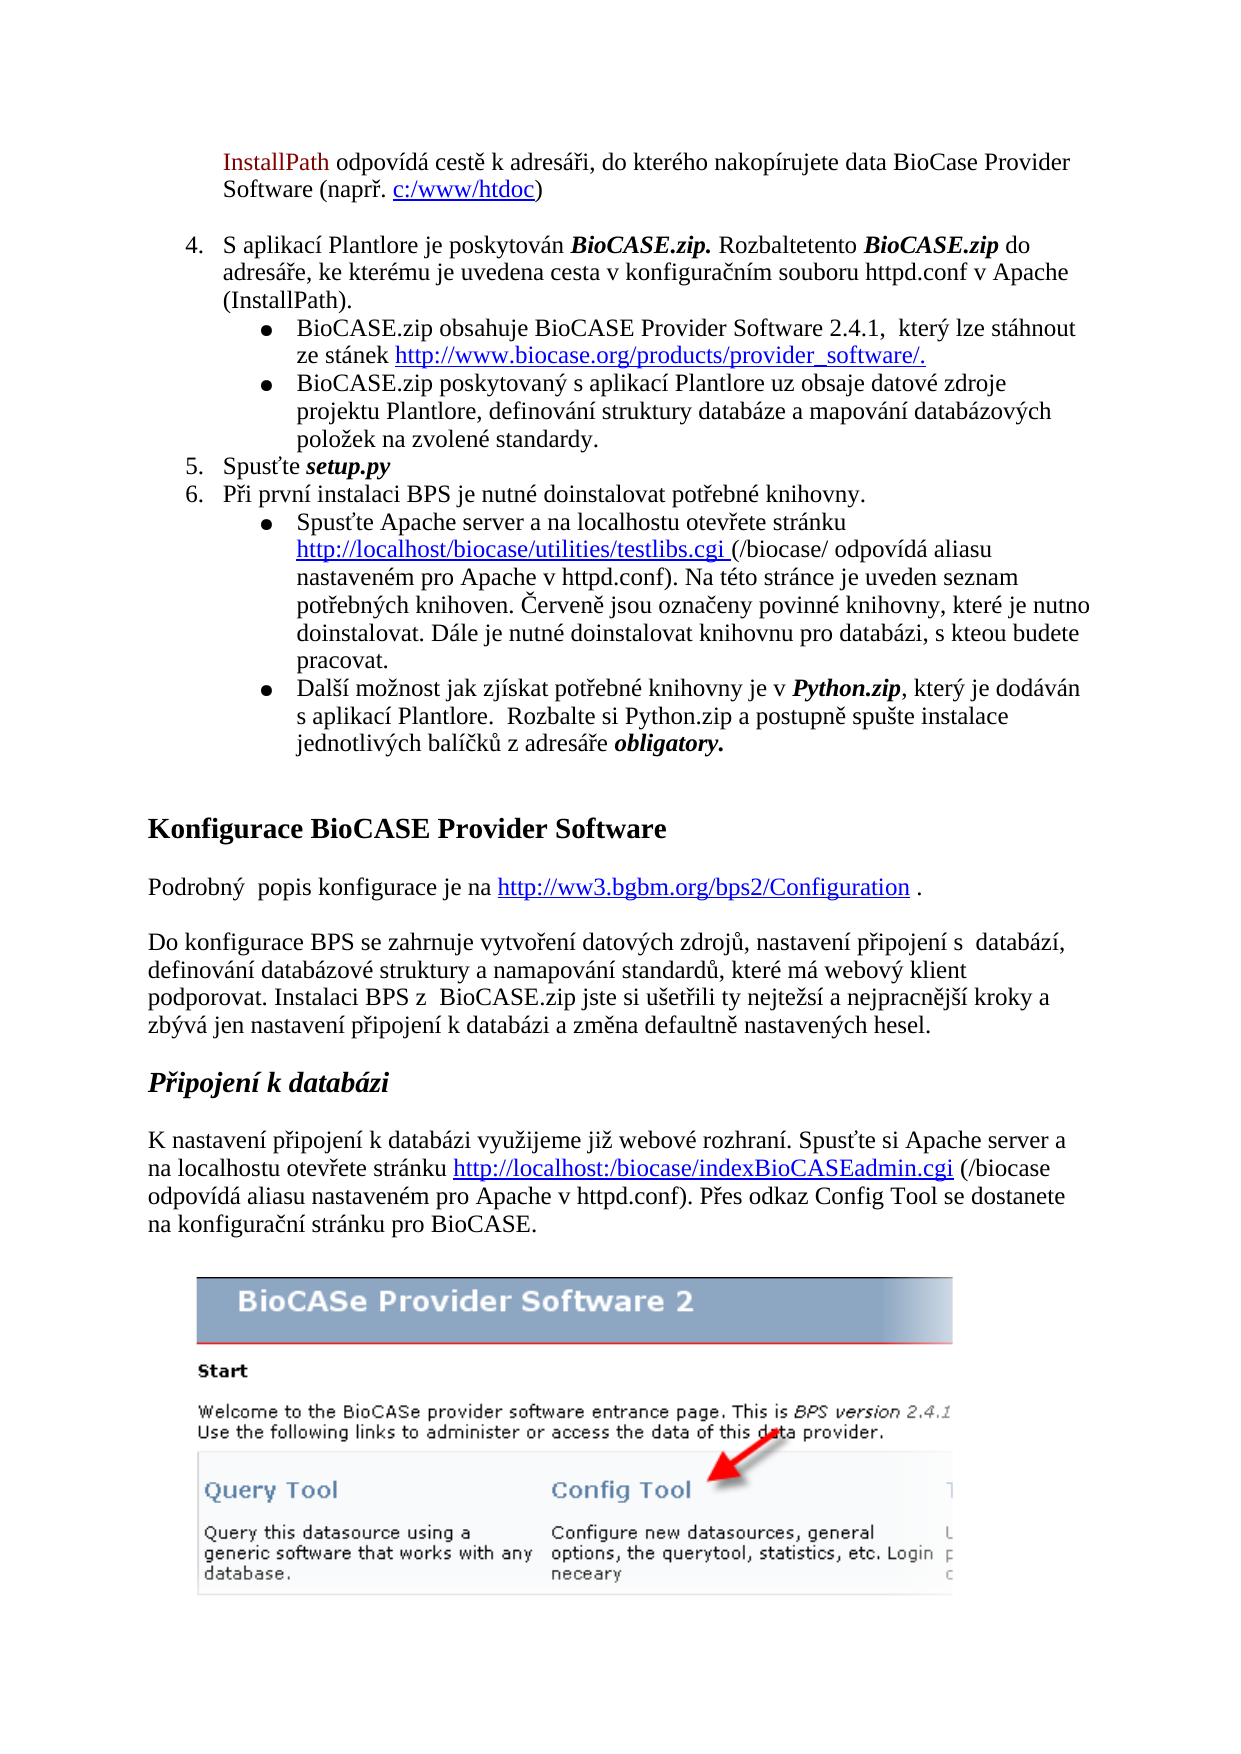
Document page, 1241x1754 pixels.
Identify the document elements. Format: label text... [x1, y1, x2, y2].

list InstallPath odpovídá cestě k adresáři, do kterého nakopírujete data BioCase Provider Software (naprř. c:/www/htdoc) [185, 148, 1092, 203]
text Do konfigurace BPS se zahrnuje vytvoření datových zdrojů, nastavení připojení s databází, definování databázové struktury a namapování standardů, které má webový klient podporovat. Instalaci BPS z BioCASE.zip jste si ušetřili ty nejtežsí a nejpracnější kroky a zbývá jen nastavení připojení k databázi a změna defaultně nastavených hesel. [148, 928, 1092, 1039]
list Další možnost jak zjískat potřebné knihovny je v Python.zip, který je dodáván s aplikací Plantlore. Rozbalte si Python.zip a postupně spušte instalace jednotlivých balíčků z adresáře obligatory. [259, 674, 1092, 757]
list BioCASE.zip obsahuje BioCASE Provider Software 2.4.1, který lze stáhnout ze stánek http://www.biocase.org/products/provider_software/. [259, 314, 1092, 369]
list S aplikací Plantlore je poskytován BioCASE.zip. Rozbaltetento BioCASE.zip do adresáře, ke kterému je uvedena cesta v konfiguračním souboru httpd.conf v Apache (InstallPath). [185, 231, 1092, 314]
subtitle Konfigurace BioCASE Provider Software [148, 813, 1092, 845]
text Podrobný popis konfigurace je na http://ww3.bgbm.org/bps2/Configuration . [148, 873, 1092, 900]
list Při první instalaci BPS je nutné doinstalovat potřebné knihovny. [185, 480, 1092, 508]
subtitle Připojení k databázi [148, 1067, 1092, 1099]
list Spusťte setup.py [185, 452, 1092, 480]
text K nastavení připojení k databázi využijeme již webové rozhraní. Spusťte si Apache server a na localhostu otevřete stránku http://localhost:/biocase/indexBioCASEadmin.cgi (/biocase odpovídá aliasu nastaveném pro Apache v httpd.conf). Přes odkaz Config Tool se dostanete na konfigurační stránku pro BioCASE. [148, 1127, 1092, 1237]
picture [196, 1277, 953, 1605]
list Spusťte Apache server a na localhostu otevřete stránku http://localhost/biocase/utilities/testlibs.cgi (/biocase/ odpovídá aliasu nastaveném pro Apache v httpd.conf). Na této stránce je uveden seznam potřebných knihoven. Červeně jsou označeny povinné knihovny, které je nutno doinstalovat. Dále je nutné doinstalovat knihovnu pro databázi, s kteou budete pracovat. [259, 508, 1092, 674]
list BioCASE.zip poskytovaný s aplikací Plantlore uz obsaje datové zdroje projektu Plantlore, definování struktury databáze a mapování databázových položek na zvolené standardy. [259, 369, 1092, 452]
